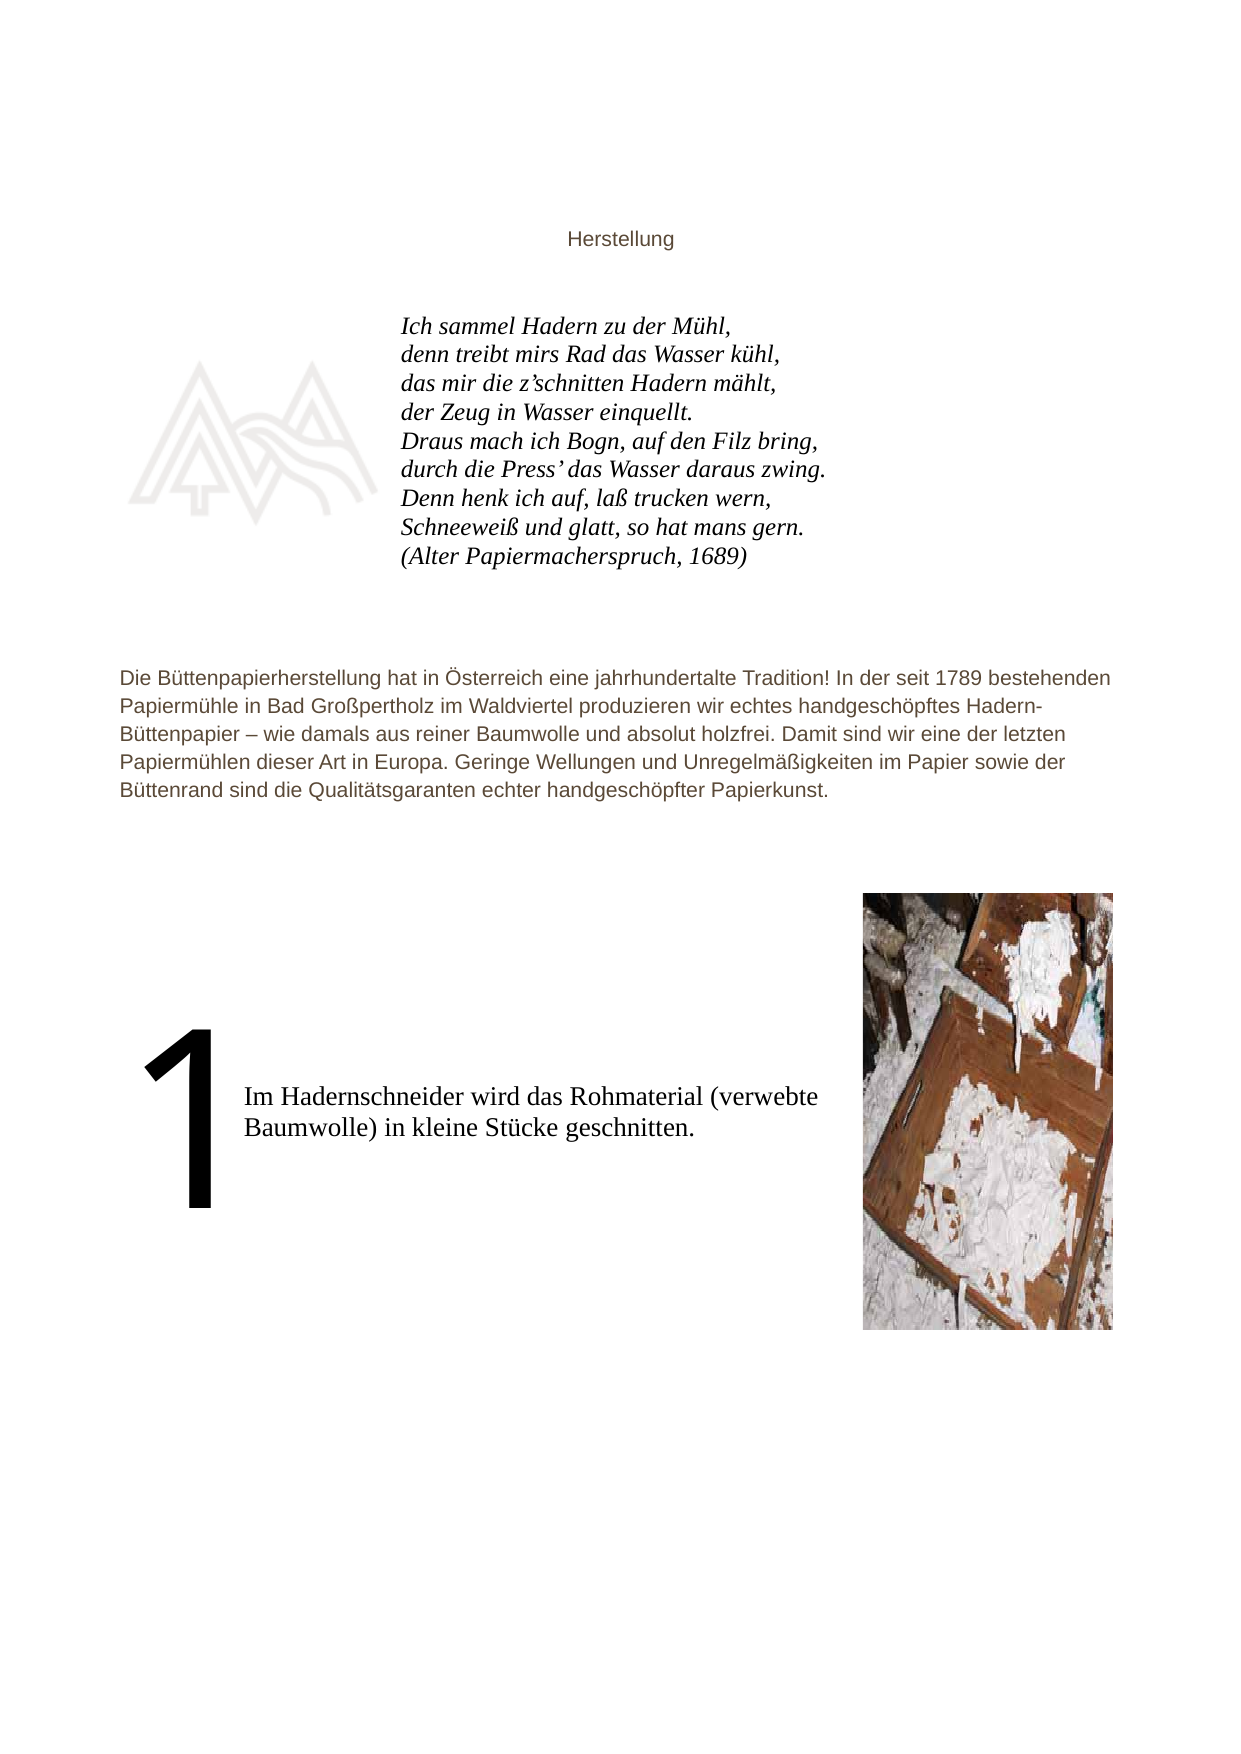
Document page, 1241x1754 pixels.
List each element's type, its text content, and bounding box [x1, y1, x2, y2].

table_header Im Hadernschneider wird das Rohmaterial (verwebte Baumwolle) in kleine Stücke geschnitten. [244, 890, 860, 1332]
table_header [119, 308, 398, 572]
table_header Ich sammel Hadern zu der Mühl, denn treibt mirs Rad das Wasser kühl, das mir die z’schnitten Hadern mählt, der Zeug in Wasser einquellt. Draus mach ich Bogn, auf den Filz bring, durch die Press’ das Wasser daraus zwing. Denn henk ich auf, laß trucken wern, Schneeweiß und glatt, so hat mans gern. (Alter Papiermacherspruch, 1689) [398, 308, 841, 572]
subtitle Herstellung [119, 227, 1122, 251]
picture [862, 893, 1113, 1330]
picture [122, 335, 392, 545]
table_header 1 [119, 890, 243, 1332]
table_header [860, 890, 1122, 1332]
text Die Büttenpapierherstellung hat in Österreich eine jahrhundertalte Tradition! In der seit 1789 bestehenden Papiermühle in Bad Großpertholz im Waldviertel produzieren wir echtes handgeschöpftes Hadern-Büttenpapier – wie damals aus reiner Baumwolle und absolut holzfrei. Damit sind wir eine der letzten Papiermühlen dieser Art in Europa. Geringe Wellungen und Unregelmäßigkeiten im Papier sowie der Büttenrand sind die Qualitätsgaranten echter handgeschöpfter Papierkunst. [119, 665, 1122, 802]
